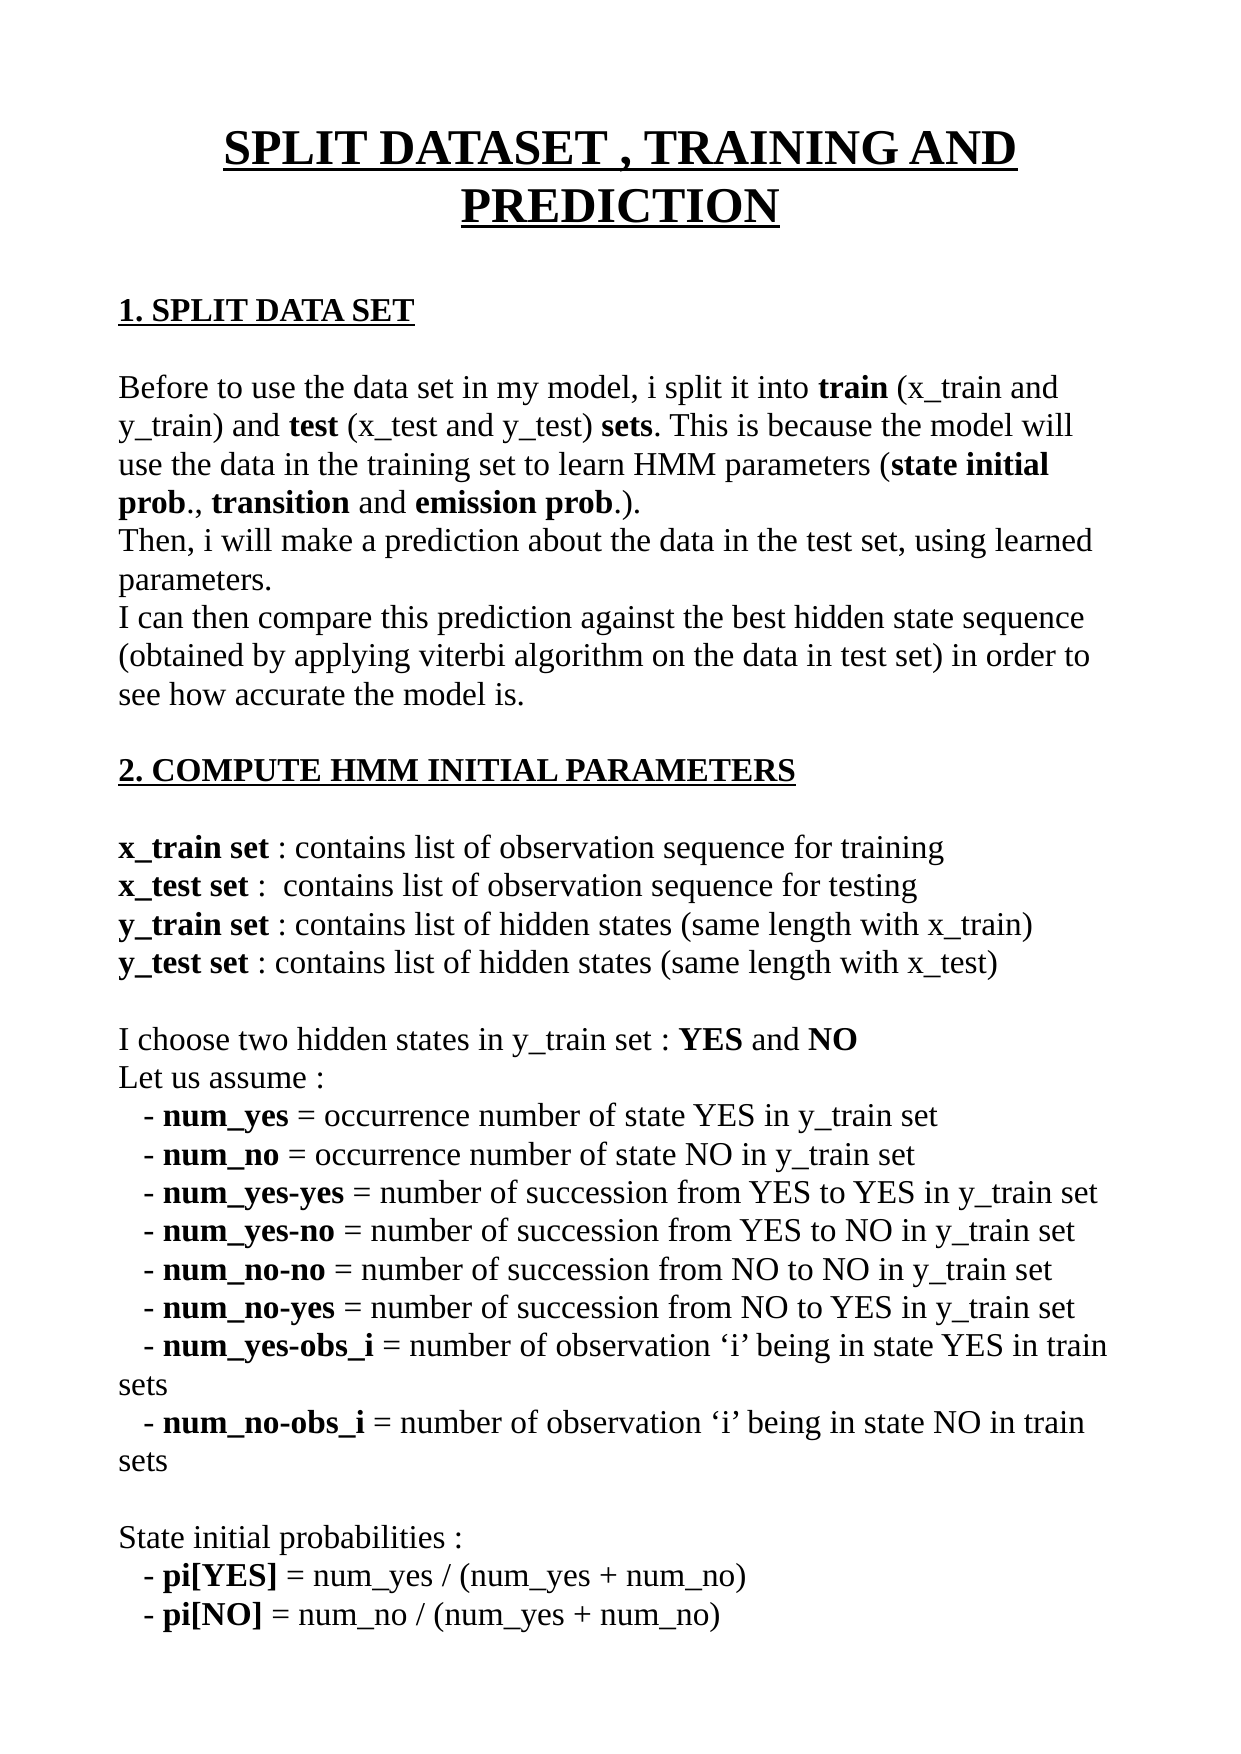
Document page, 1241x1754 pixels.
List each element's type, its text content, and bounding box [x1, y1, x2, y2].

text - num_yes = occurrence number of state YES in y_train set [118, 1096, 1122, 1134]
text - num_no-no = number of succession from NO to NO in y_train set [118, 1249, 1122, 1287]
text y_train set : contains list of hidden states (same length with x_train) [118, 904, 1122, 942]
text 1. SPLIT DATA SET [118, 291, 1122, 329]
text - num_yes-no = number of succession from YES to NO in y_train set [118, 1211, 1122, 1249]
text - pi[NO] = num_no / (num_yes + num_no) [118, 1594, 1122, 1632]
text - num_no-yes = number of succession from NO to YES in y_train set [118, 1287, 1122, 1326]
text I choose two hidden states in y_train set : YES and NO [118, 1019, 1122, 1057]
text - num_no-obs_i = number of observation ‘i’ being in state NO in train sets [118, 1402, 1122, 1479]
text x_test set : contains list of observation sequence for testing [118, 866, 1122, 904]
text Then, i will make a prediction about the data in the test set, using learned parameters. [118, 521, 1122, 597]
text 2. COMPUTE HMM INITIAL PARAMETERS [118, 751, 1122, 789]
text - pi[YES] = num_yes / (num_yes + num_no) [118, 1556, 1122, 1594]
text - num_no = occurrence number of state NO in y_train set [118, 1134, 1122, 1172]
text - num_yes-yes = number of succession from YES to YES in y_train set [118, 1172, 1122, 1211]
text x_train set : contains list of observation sequence for training [118, 827, 1122, 866]
text State initial probabilities : [118, 1517, 1122, 1556]
text I can then compare this prediction against the best hidden state sequence (obtained by applying viterbi algorithm on the data in test set) in order to see how accurate the model is. [118, 597, 1122, 712]
text Before to use the data set in my model, i split it into train (x_train and y_train) and test (x_test and y_test) sets. This is because the model will use the data in the training set to learn HMM parameters (state initial prob., transition and emission prob.). [118, 367, 1122, 521]
text y_test set : contains list of hidden states (same length with x_test) [118, 942, 1122, 981]
text SPLIT DATASET , TRAINING AND PREDICTION [118, 118, 1122, 233]
text - num_yes-obs_i = number of observation ‘i’ being in state YES in train sets [118, 1326, 1122, 1402]
text Let us assume : [118, 1057, 1122, 1096]
